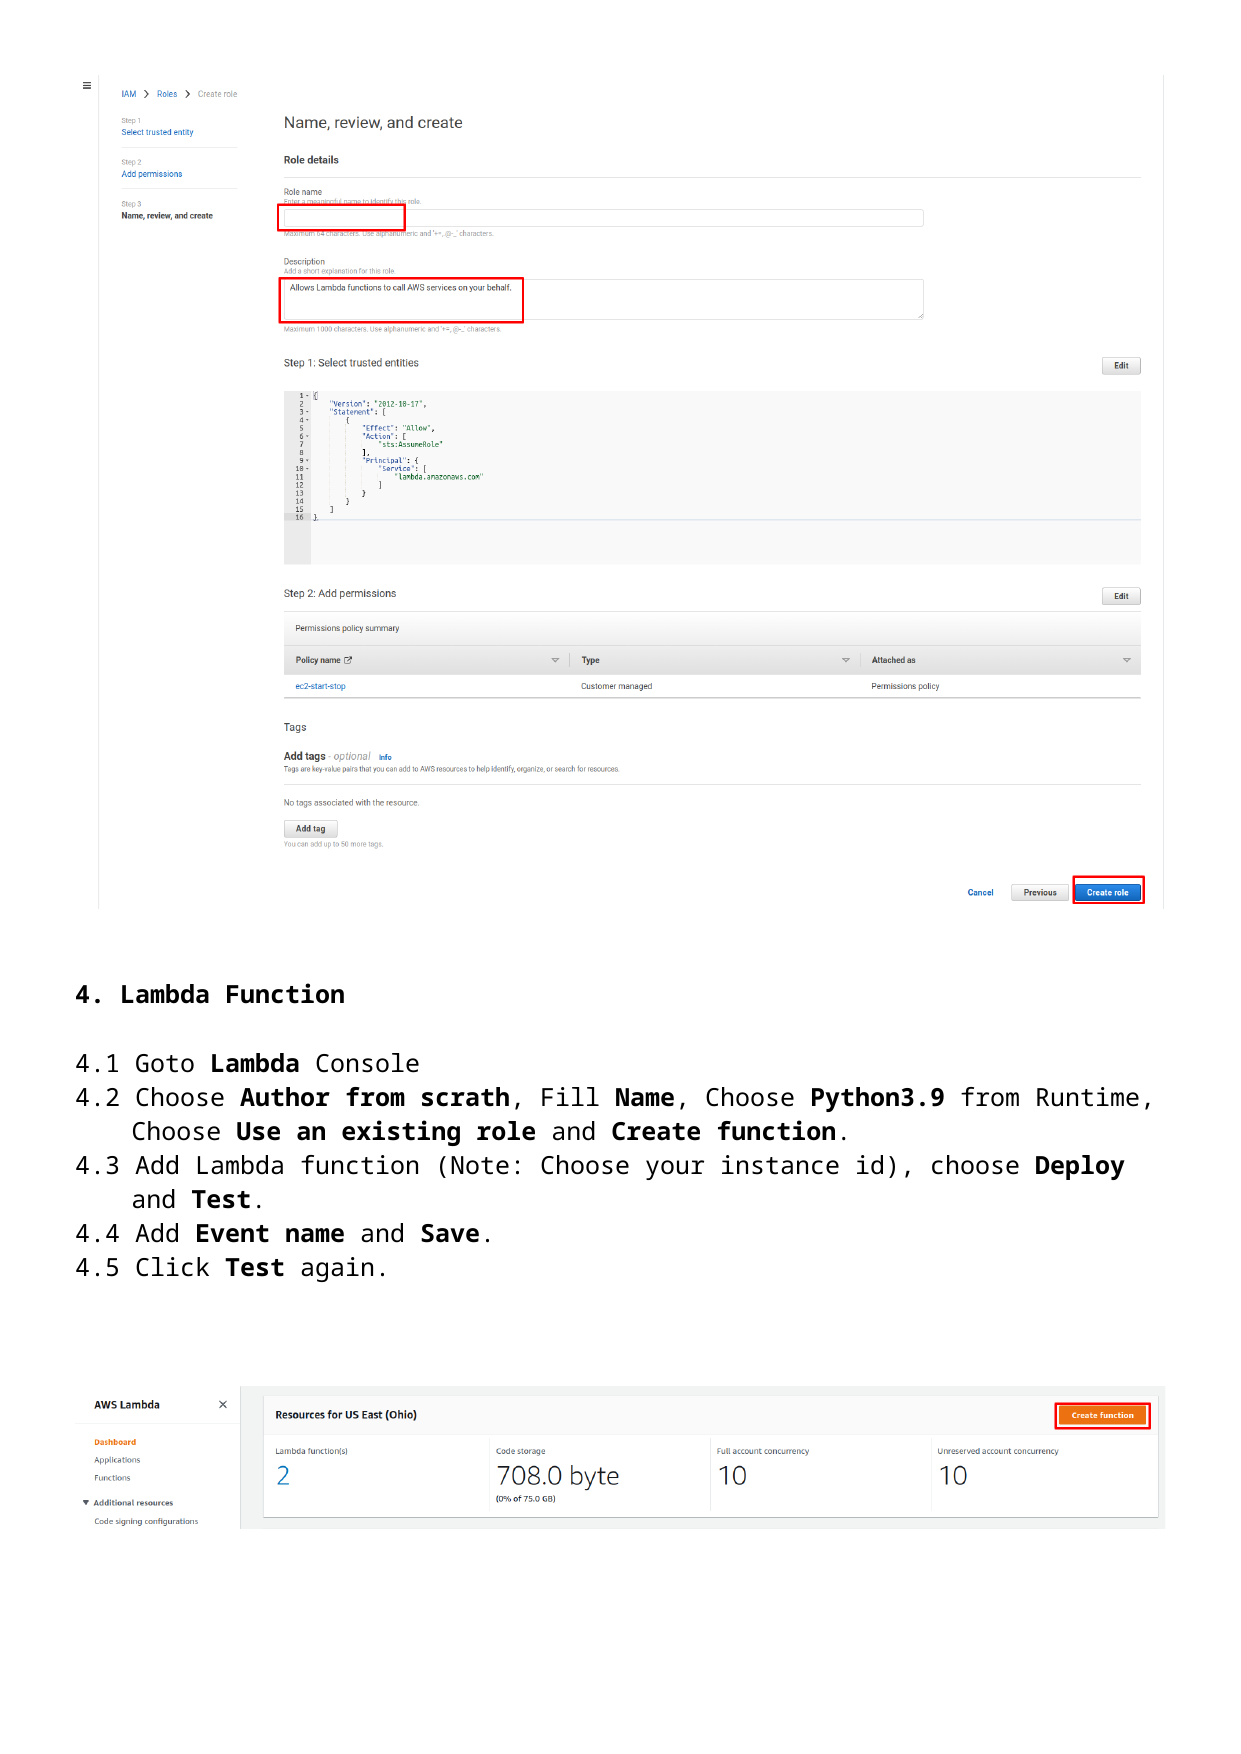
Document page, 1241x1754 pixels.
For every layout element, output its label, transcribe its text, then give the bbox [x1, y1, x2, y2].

text 4.5 Click Test again. [75, 1250, 1166, 1284]
picture [75, 1386, 1166, 1529]
text 4. Lambda Function [75, 977, 1166, 1011]
text 4.2 Choose Author from scrath, Fill Name, Choose Python3.9 from Runtime, Choose Use an existing role and Create function. [75, 1079, 1166, 1147]
text 4.1 Goto Lambda Console [75, 1045, 1166, 1079]
text 4.4 Add Event name and Save. [75, 1216, 1166, 1250]
text 4.3 Add Lambda function (Note: Choose your instance id), choose Deploy and Test. [75, 1147, 1166, 1216]
picture [75, 75, 1166, 909]
